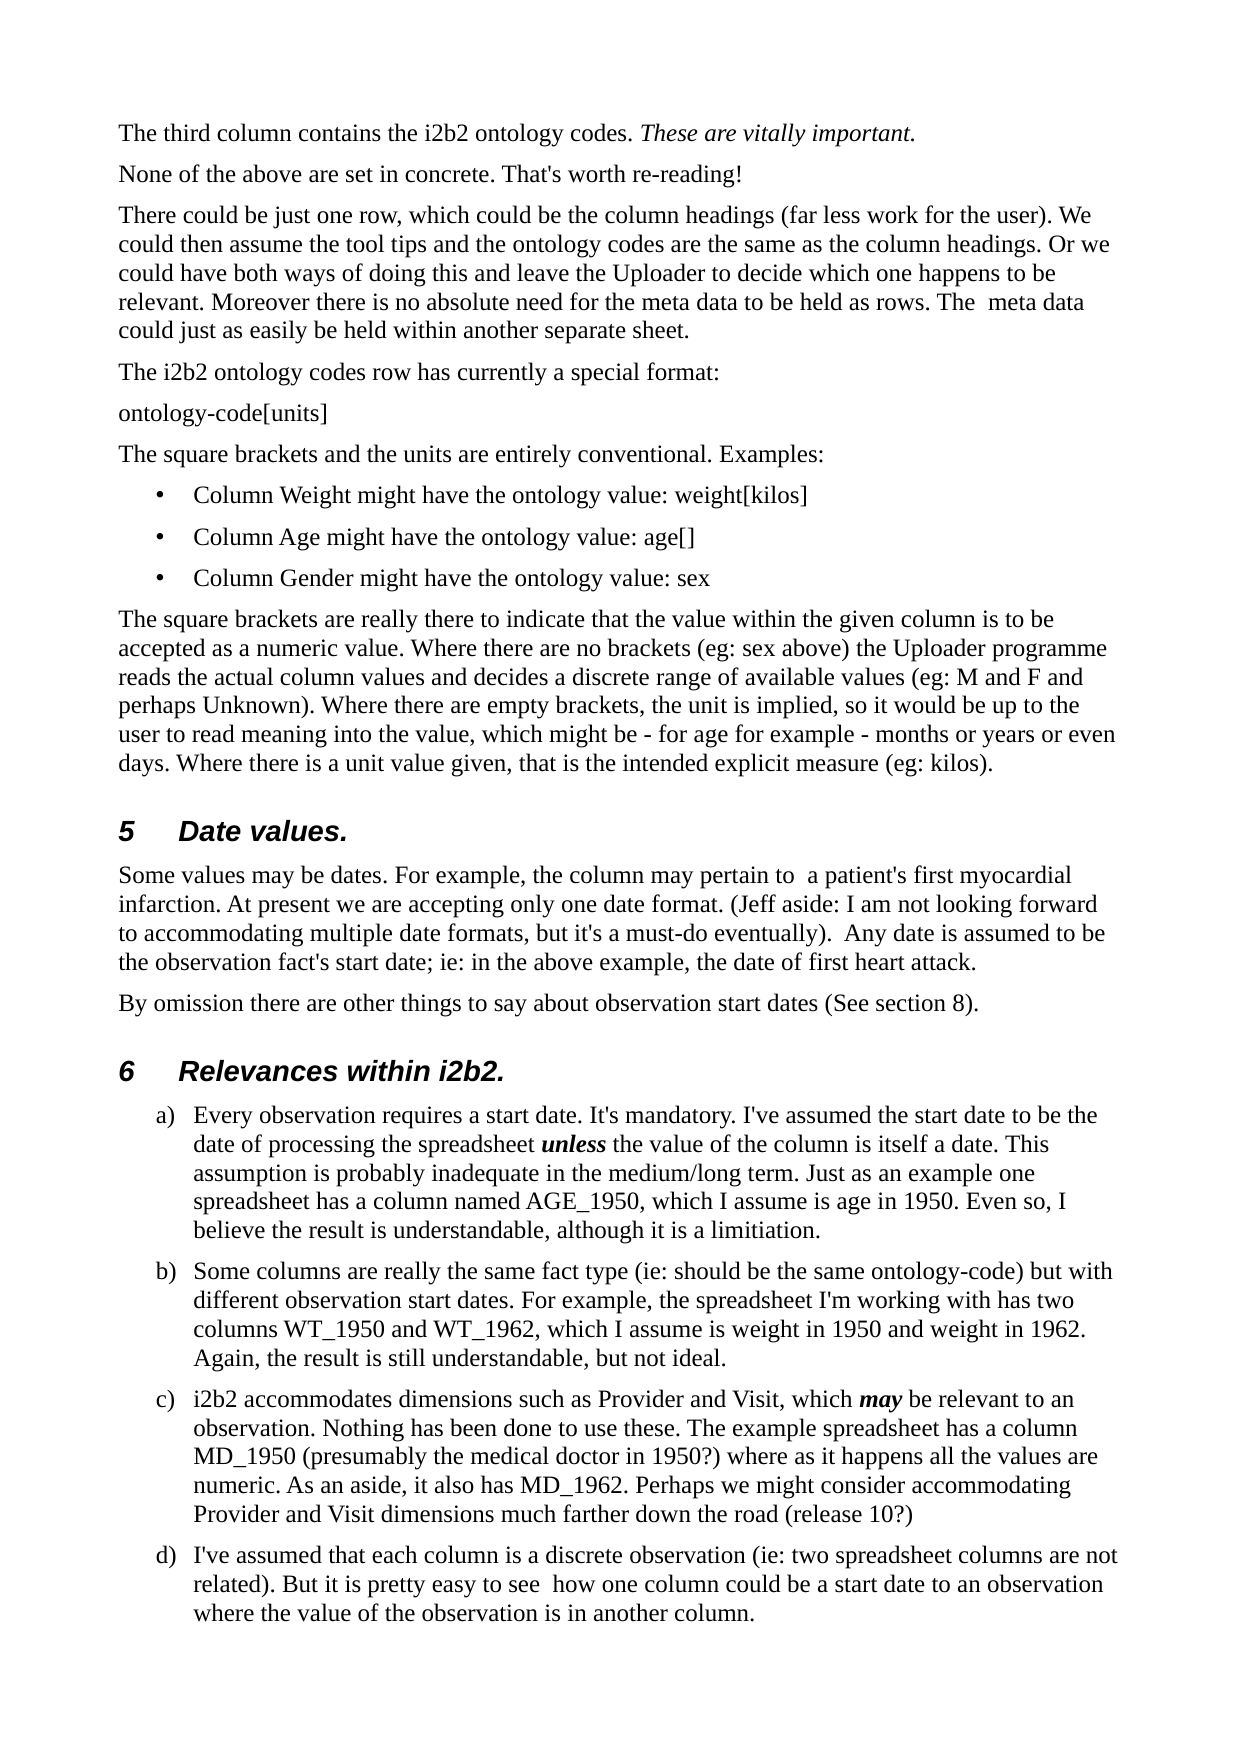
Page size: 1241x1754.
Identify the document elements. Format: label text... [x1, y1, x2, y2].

subtitle Date values. [118, 814, 1122, 848]
list Column Weight might have the ontology value: weight[kilos] [156, 481, 1122, 509]
text By omission there are other things to say about observation start dates (See section 8). [118, 988, 1122, 1017]
text The square brackets and the units are entirely conventional. Examples: [118, 439, 1122, 468]
list Every observation requires a start date. It's mandatory. I've assumed the start date to be the date of processing the spreadsheet unless the value of the column is itself a date. This assumption is probably inadequate in the medium/long term. Just as an example one spreadsheet has a column named AGE_1950, which I assume is age in 1950. Even so, I believe the result is understandable, although it is a limitiation. [156, 1100, 1122, 1244]
text There could be just one row, which could be the column headings (far less work for the user). We could then assume the tool tips and the ontology codes are the same as the column headings. Or we could have both ways of doing this and leave the Uploader to decide which one happens to be relevant. Moreover there is no absolute need for the meta data to be held as rows. The meta data could just as easily be held within another separate sheet. [118, 201, 1122, 344]
list Some columns are really the same fact type (ie: should be the same ontology-code) but with different observation start dates. For example, the spreadsheet I'm working with has two columns WT_1950 and WT_1962, which I assume is weight in 1950 and weight in 1962. Again, the result is still understandable, but not ideal. [156, 1256, 1122, 1371]
subtitle Relevances within i2b2. [118, 1054, 1122, 1088]
text The square brackets are really there to indicate that the value within the given column is to be accepted as a numeric value. Where there are no brackets (eg: sex above) the Uploader programme reads the actual column values and decides a discrete range of available values (eg: M and F and perhaps Unknown). Where there are empty brackets, the unit is implied, so it would be up to the user to read meaning into the value, which might be - for age for example - months or years or even days. Where there is a unit value given, that is the intended explicit measure (eg: kilos). [118, 604, 1122, 777]
text The third column contains the i2b2 ontology codes. These are vitally important. [118, 118, 1122, 147]
text None of the above are set in concrete. That's worth re-reading! [118, 159, 1122, 188]
text Some values may be dates. For example, the column may pertain to a patient's first myocardial infarction. At present we are accepting only one date format. (Jeff aside: I am not looking forward to accommodating multiple date formats, but it's a must-do eventually). Any date is assumed to be the observation fact's start date; ie: in the above example, the date of first heart attack. [118, 860, 1122, 975]
list Column Gender might have the ontology value: sex [156, 563, 1122, 592]
list Column Age might have the ontology value: age[] [156, 522, 1122, 551]
list I've assumed that each column is a discrete observation (ie: two spreadsheet columns are not related). But it is pretty easy to see how one column could be a start date to an observation where the value of the observation is in another column. [156, 1540, 1122, 1626]
text ontology-code[units] [118, 398, 1122, 427]
text The i2b2 ontology codes row has currently a special format: [118, 357, 1122, 386]
list i2b2 accommodates dimensions such as Provider and Visit, which may be relevant to an observation. Nothing has been done to use these. The example spreadsheet has a column MD_1950 (presumably the medical doctor in 1950?) where as it happens all the values are numeric. As an aside, it also has MD_1962. Perhaps we might consider accommodating Provider and Visit dimensions much farther down the road (release 10?) [156, 1384, 1122, 1528]
